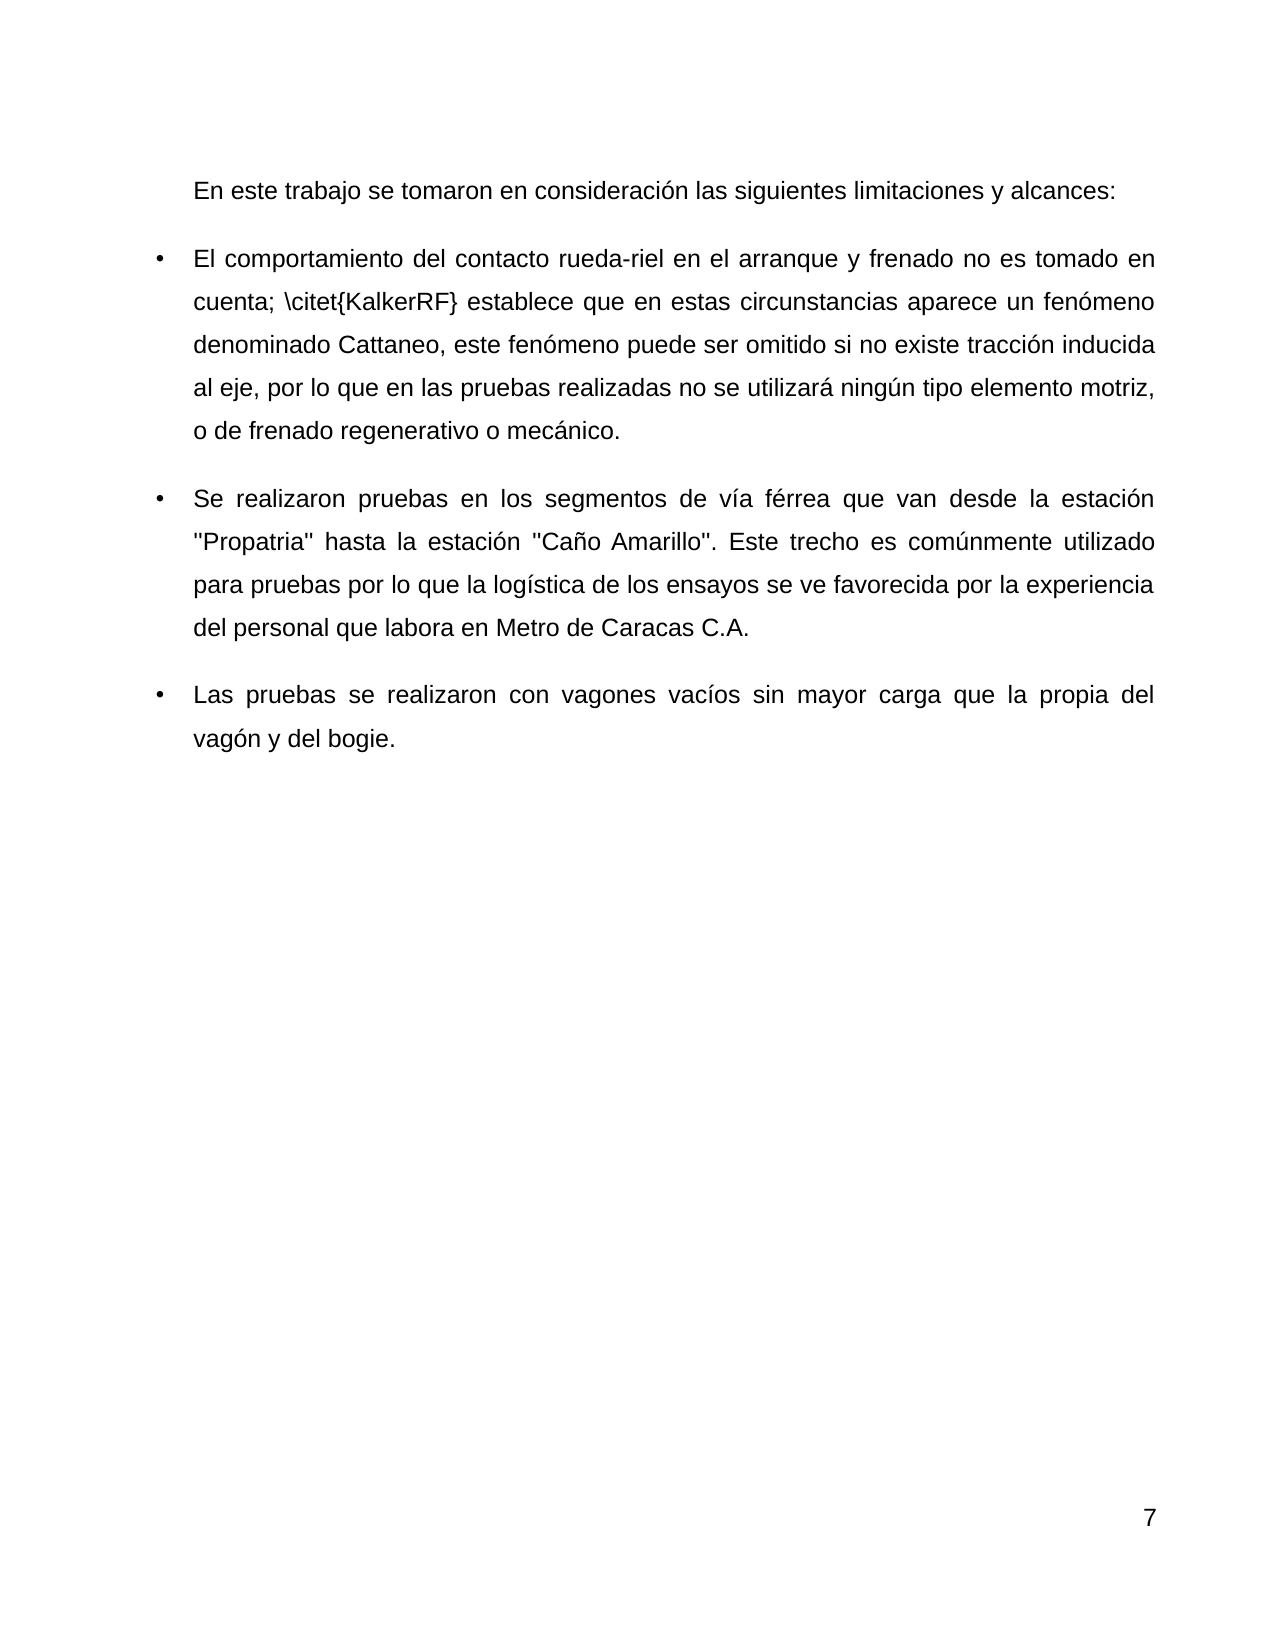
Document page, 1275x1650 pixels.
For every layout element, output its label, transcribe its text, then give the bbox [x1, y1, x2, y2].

list Se realizaron pruebas en los segmentos de vía férrea que van desde la estación ''Propatria'' hasta la estación ''Caño Amarillo''. Este trecho es comúnmente utilizado para pruebas por lo que la logística de los ensayos se ve favorecida por la experiencia del personal que labora en Metro de Caracas C.A. [156, 483, 1157, 642]
list El comportamiento del contacto rueda-riel en el arranque y frenado no es tomado en cuenta; \citet{KalkerRF} establece que en estas circunstancias aparece un fenómeno denominado Cattaneo, este fenómeno puede ser omitido si no existe tracción inducida al eje, por lo que en las pruebas realizadas no se utilizará ningún tipo elemento motriz, o de frenado regenerativo o mecánico. [156, 244, 1157, 445]
text En este trabajo se tomaron en consideración las siguientes limitaciones y alcances: [118, 176, 1157, 205]
list Las pruebas se realizaron con vagones vacíos sin mayor carga que la propia del vagón y del bogie. [156, 680, 1157, 752]
